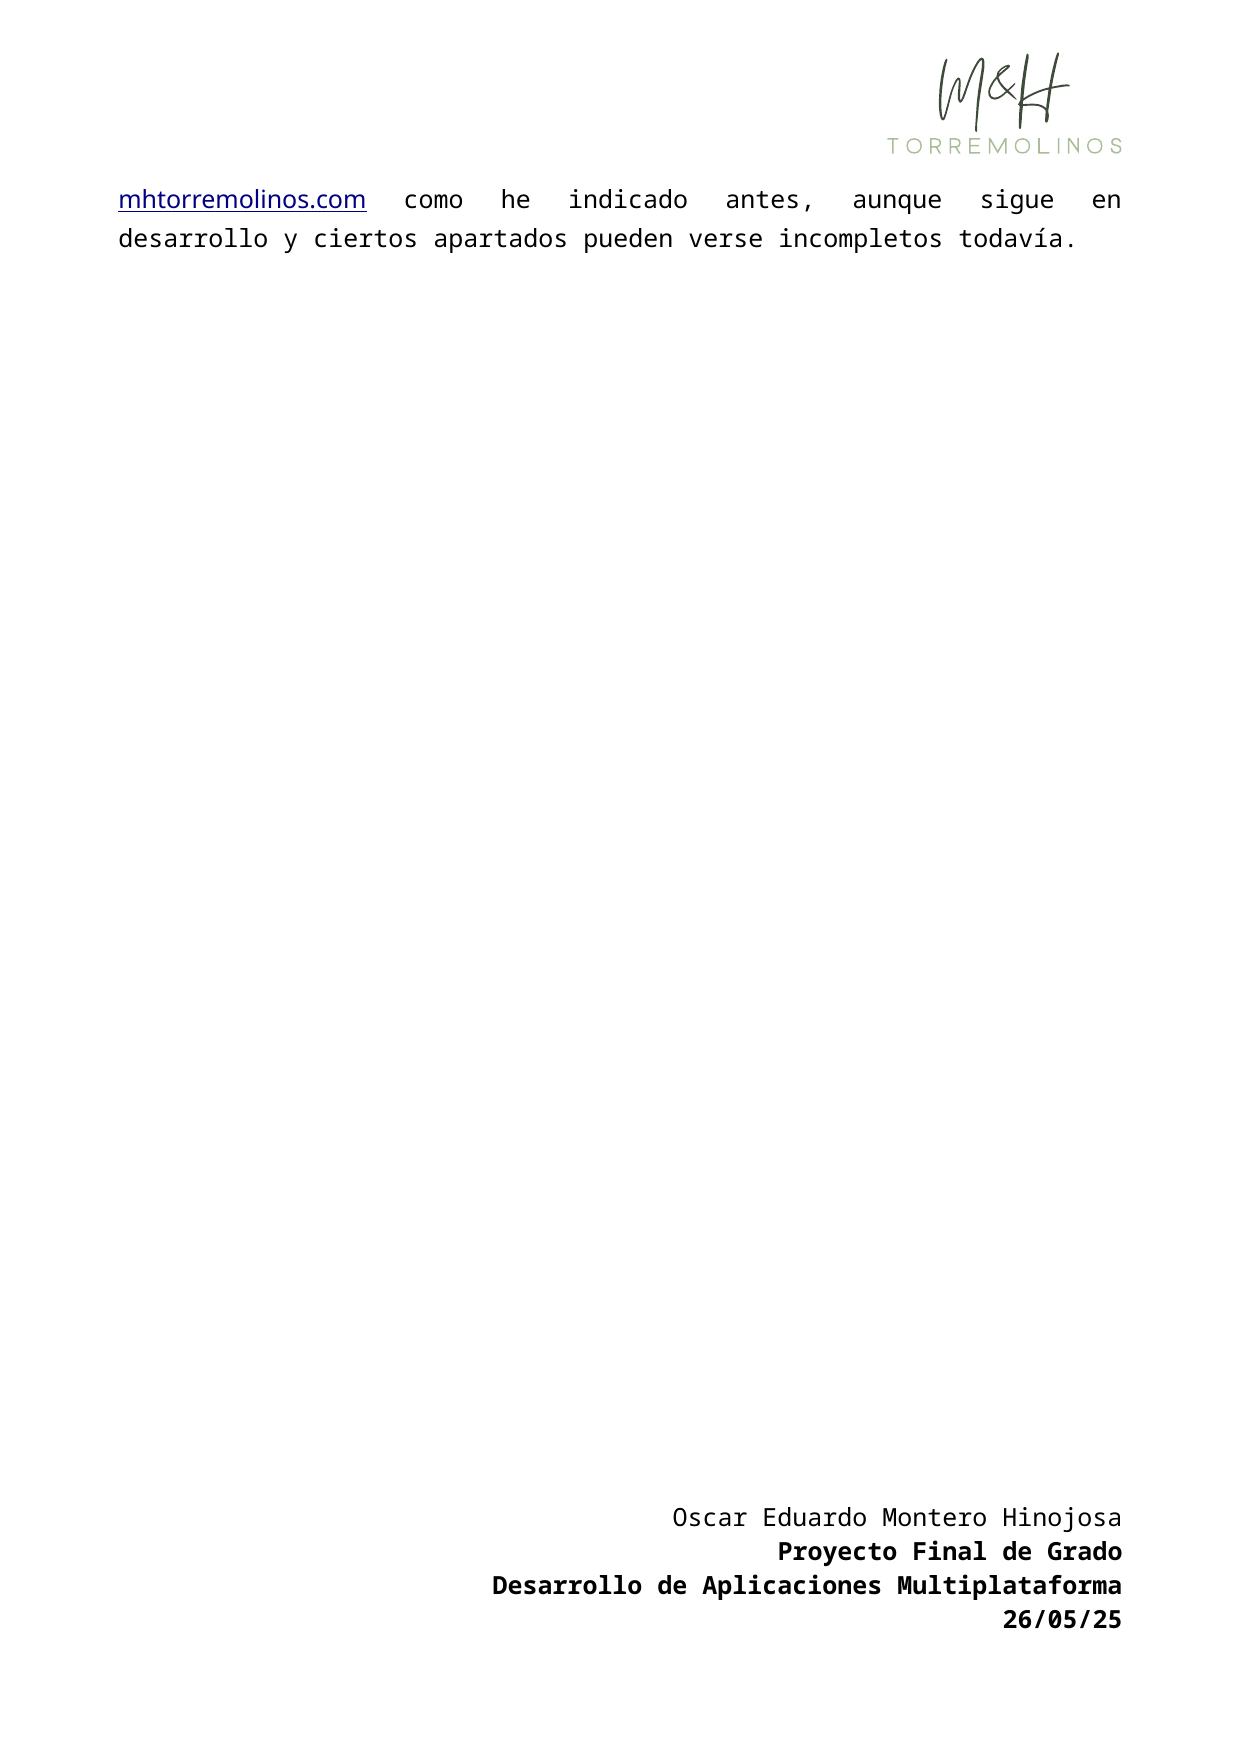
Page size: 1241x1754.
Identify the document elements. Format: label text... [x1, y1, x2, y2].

text mhtorremolinos.com como he indicado antes, aunque sigue en desarrollo y ciertos apartados pueden verse incompletos todavía. [118, 182, 1122, 255]
